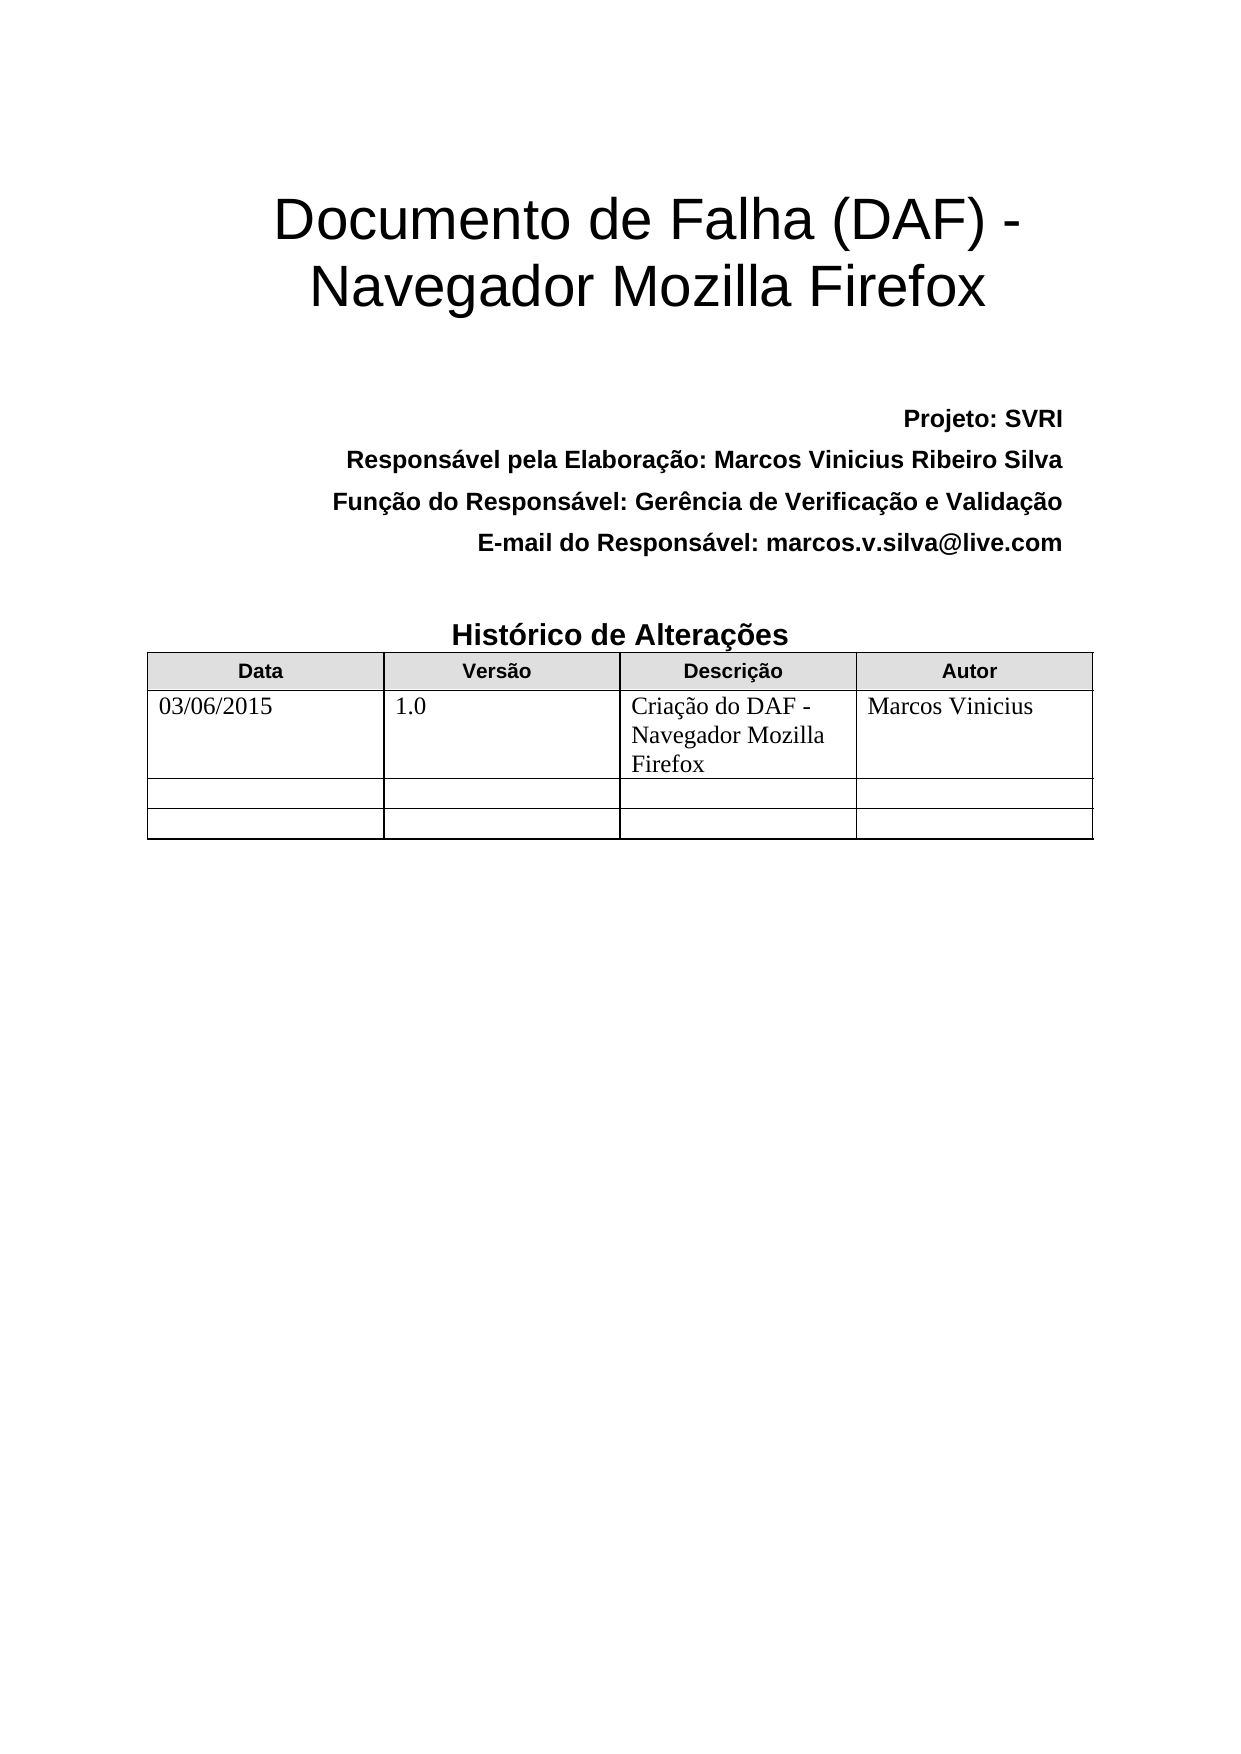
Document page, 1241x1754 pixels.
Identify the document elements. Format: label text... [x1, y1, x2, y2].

table_header Descrição [621, 653, 856, 689]
text Projeto: SVRI [177, 404, 1063, 433]
text Responsável pela Elaboração: Marcos Vinicius Ribeiro Silva [177, 446, 1063, 474]
table_cell [148, 779, 383, 808]
text Documento de Falha (DAF) - Navegador Mozilla Firefox [177, 185, 1119, 319]
table_header Autor [857, 653, 1092, 689]
table_cell [857, 809, 1092, 838]
text Histórico de Alterações [177, 617, 1063, 652]
table_cell [621, 779, 856, 808]
table_cell [857, 779, 1092, 808]
text E-mail do Responsável: marcos.v.silva@live.com [177, 528, 1063, 557]
table_cell Criação do DAF - Navegador Mozilla Firefox [621, 691, 856, 777]
table_cell 03/06/2015 [148, 691, 383, 777]
table_cell Marcos Vinicius [857, 691, 1092, 777]
table_cell [385, 809, 619, 838]
table_cell 1.0 [385, 691, 619, 777]
table_cell [621, 809, 856, 838]
table_cell [385, 779, 619, 808]
text Função do Responsável: Gerência de Verificação e Validação [177, 487, 1063, 516]
table_header Versão [385, 653, 619, 689]
table_header Data [148, 653, 383, 689]
table_cell [148, 809, 383, 838]
